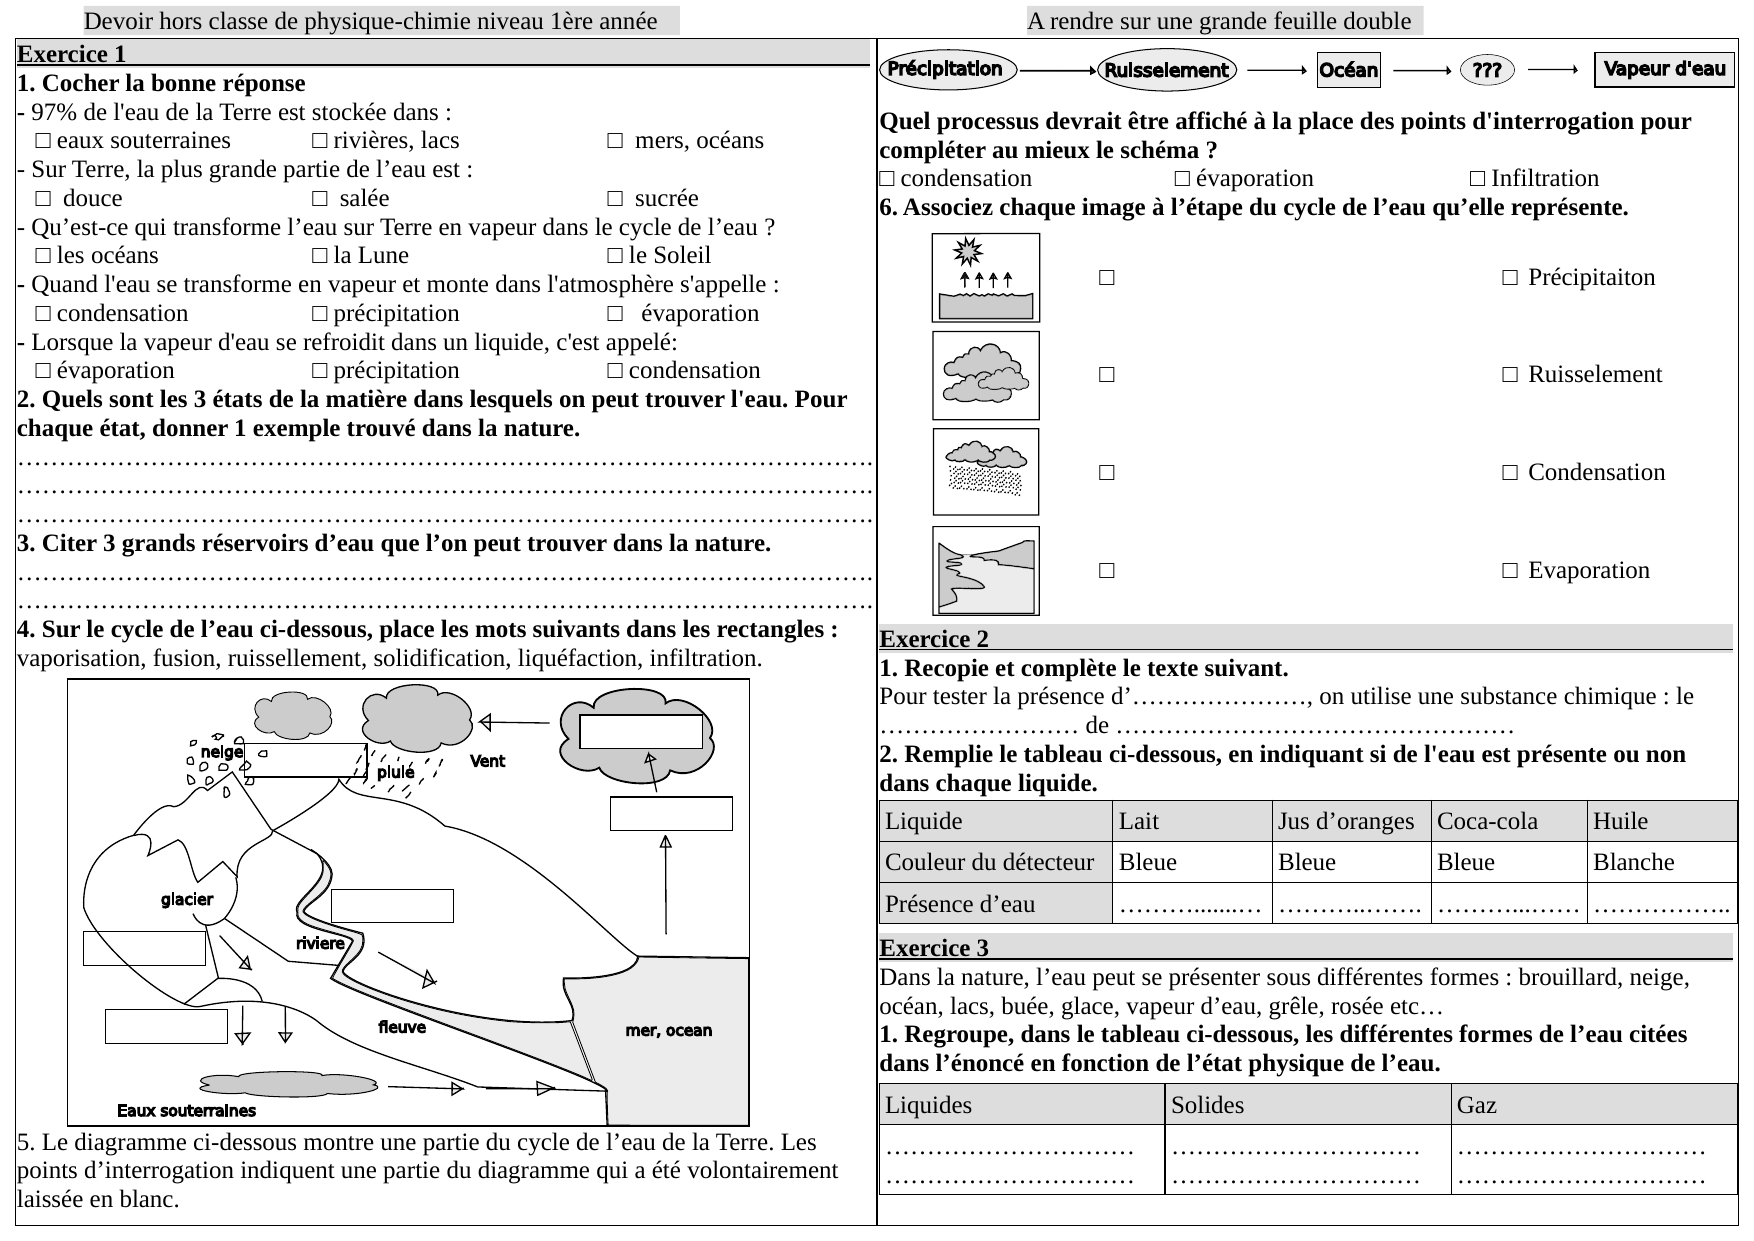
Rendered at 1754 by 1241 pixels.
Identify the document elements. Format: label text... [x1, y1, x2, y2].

text …………………………………………………………………………………………. [17, 442, 874, 470]
table_cell Couleur du détecteur [880, 842, 1112, 882]
table_header □ [1094, 227, 1497, 325]
table_cell □ [1497, 325, 1522, 422]
text 1. Regroupe, dans le tableau ci-dessous, les différentes formes de l’eau citées dans l’énoncé en fonction de l’état physique de l’eau. [879, 1019, 1737, 1077]
table_cell □ [1094, 325, 1497, 422]
text …………………………………………………………………………………………. [17, 557, 874, 585]
table_header Lait [1113, 801, 1272, 841]
table_cell [879, 325, 1093, 422]
text - Qu’est-ce qui transforme l’eau sur Terre en vapeur dans le cycle de l’eau ? [17, 212, 874, 240]
table_cell ………..……. [1273, 883, 1431, 923]
table_header Précipitaiton [1522, 227, 1737, 325]
table_header Liquide [880, 801, 1112, 841]
text Exercice 2 [879, 624, 1737, 653]
table_cell Bleue [1273, 842, 1431, 882]
text Dans la nature, l’eau peut se présenter sous différentes formes : brouillard, neige, océan, lacs, buée, glace, vapeur d’eau, grêle, rosée etc… [879, 962, 1737, 1019]
text □ condensation □ évaporation □ Infiltration [879, 163, 1737, 192]
table_cell …………………………………………………… [1166, 1125, 1451, 1194]
table_cell [879, 423, 1093, 520]
text Exercice 3 [879, 933, 1737, 962]
table_cell Ruisselement [1522, 325, 1737, 422]
text □ douce □ salée □ sucrée [17, 183, 874, 212]
table_cell …………………………………………………… [1452, 1125, 1737, 1194]
text 3. Citer 3 grands réservoirs d’eau que l’on peut trouver dans la nature. [17, 528, 874, 557]
text Quel processus devrait être affiché à la place des points d'interrogation pour compléter au mieux le schéma ? [879, 106, 1737, 163]
text 1. Cocher la bonne réponse [17, 68, 874, 97]
text □ les océans □ la Lune □ le Soleil [17, 240, 874, 269]
text □ évaporation □ précipitation □ condensation [17, 355, 874, 384]
table_header Gaz [1452, 1084, 1737, 1124]
text - Sur Terre, la plus grande partie de l’eau est : [17, 154, 874, 183]
text 5. Le diagramme ci-dessous montre une partie du cycle de l’eau de la Terre. Les points d’interrogation indiquent une partie du diagramme qui a été volontairement laissée en blanc. [17, 678, 874, 1213]
text Exercice 1 [17, 39, 874, 68]
table_header Solides [1166, 1084, 1451, 1124]
table_cell [879, 520, 1093, 618]
table_cell Blanche [1588, 842, 1737, 882]
table_cell Condensation [1522, 423, 1737, 520]
table_cell □ [1497, 423, 1522, 520]
text 2. Remplie le tableau ci-dessous, en indiquant si de l'eau est présente ou non dans chaque liquide. [879, 739, 1737, 796]
table_header Coca-cola [1432, 801, 1587, 841]
text - Quand l'eau se transforme en vapeur et monte dans l'atmosphère s'appelle : [17, 269, 874, 298]
table_cell □ [1094, 520, 1497, 618]
table_cell □ [1497, 520, 1522, 618]
text 4. Sur le cycle de l’eau ci-dessous, place les mots suivants dans les rectangles : vaporisation, fusion, ruissellement, solidification, liquéfaction, infiltration. [17, 614, 874, 672]
table_header □ [1497, 227, 1522, 325]
text □ condensation □ précipitation □ évaporation [17, 298, 874, 327]
text 6. Associez chaque image à l’étape du cycle de l’eau qu’elle représente. [879, 192, 1737, 221]
table_cell …………….. [1588, 883, 1737, 923]
table_header Huile [1588, 801, 1737, 841]
text Pour tester la présence d’…………………, on utilise une substance chimique : le …………………… de ………………………………………… [879, 681, 1737, 739]
table_cell Bleue [1113, 842, 1272, 882]
text …………………………………………………………………………………………. [17, 585, 874, 614]
text 2. Quels sont les 3 états de la matière dans lesquels on peut trouver l'eau. Pour chaque état, donner 1 exemple trouvé dans la nature. [17, 384, 874, 442]
table_header Jus d’oranges [1273, 801, 1431, 841]
table_cell …………………………………………………… [880, 1125, 1164, 1194]
text …………………………………………………………………………………………. [17, 499, 874, 528]
text □ eaux souterraines □ rivières, lacs □ mers, océans [17, 125, 874, 154]
text …………………………………………………………………………………………. [17, 470, 874, 499]
table_cell ……….......… [1113, 883, 1272, 923]
table_cell Evaporation [1522, 520, 1737, 618]
table_cell Présence d’eau [880, 883, 1112, 923]
table_header Liquides [880, 1084, 1164, 1124]
table_cell ………...…… [1432, 883, 1587, 923]
table_cell □ [1094, 423, 1497, 520]
table_cell Bleue [1432, 842, 1587, 882]
text - 97% de l'eau de la Terre est stockée dans : [17, 97, 874, 125]
text 1. Recopie et complète le texte suivant. [879, 653, 1737, 681]
table_header [879, 227, 1093, 325]
text - Lorsque la vapeur d'eau se refroidit dans un liquide, c'est appelé: [17, 327, 874, 355]
